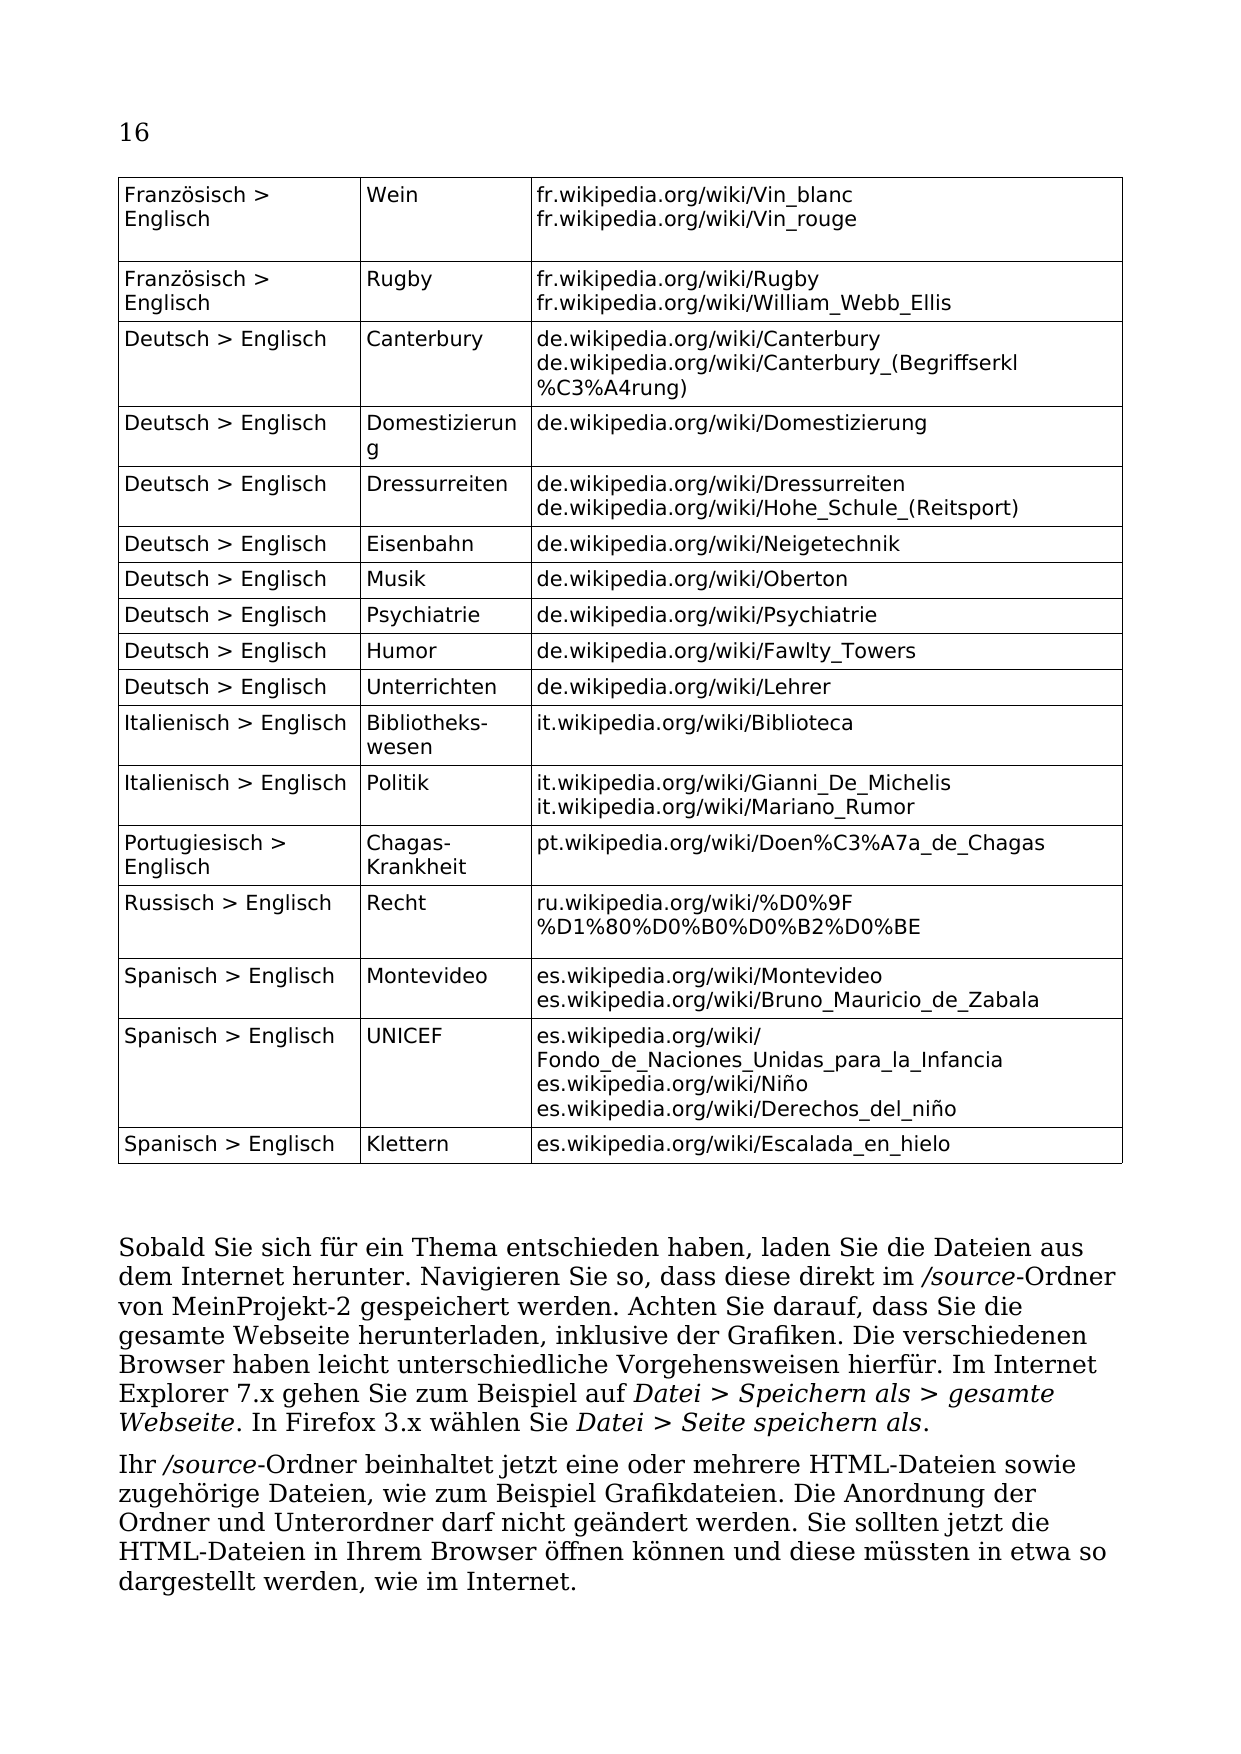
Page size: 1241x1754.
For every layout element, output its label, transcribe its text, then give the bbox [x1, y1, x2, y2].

table_cell Eisenbahn [361, 527, 531, 562]
table_cell Wein [361, 178, 531, 261]
table_cell es.wikipedia.org/wiki/Montevideo es.wikipedia.org/wiki/Bruno_Mauricio_de_Zabala [532, 959, 1122, 1018]
table_cell pt.wikipedia.org/wiki/Doen%C3%A7a_de_Chagas [532, 826, 1122, 885]
table_cell it.wikipedia.org/wiki/Gianni_De_Michelis it.wikipedia.org/wiki/Mariano_Rumor [532, 766, 1122, 825]
table_cell es.wikipedia.org/wiki/Fondo_de_Naciones_Unidas_para_la_Infancia es.wikipedia.org/wiki/Niño es.wikipedia.org/wiki/Derechos_del_niño [532, 1019, 1122, 1127]
table_cell de.wikipedia.org/wiki/Fawlty_Towers [532, 634, 1122, 669]
text Sobald Sie sich für ein Thema entschieden haben, laden Sie die Dateien aus dem Internet herunter. Navigieren Sie so, dass diese direkt im /source-Ordner von MeinProjekt-2 gespeichert werden. Achten Sie darauf, dass Sie die gesamte Webseite herunterladen, inklusive der Grafiken. Die verschiedenen Browser haben leicht unterschiedliche Vorgehensweisen hierfür. Im Internet Explorer 7.x gehen Sie zum Beispiel auf Datei > Speichern als > gesamte Webseite. In Firefox 3.x wählen Sie Datei > Seite speichern als. [118, 1233, 1122, 1438]
table_cell de.wikipedia.org/wiki/Lehrer [532, 670, 1122, 705]
table_cell Französisch > Englisch [119, 262, 360, 321]
table_cell Italienisch > Englisch [119, 706, 360, 765]
table_cell Spanisch > Englisch [119, 1128, 360, 1162]
table_cell Spanisch > Englisch [119, 1019, 360, 1127]
table_cell Spanisch > Englisch [119, 959, 360, 1018]
table_cell Unterrichten [361, 670, 531, 705]
table_cell fr.wikipedia.org/wiki/Vin_blanc fr.wikipedia.org/wiki/Vin_rouge [532, 178, 1122, 261]
table_cell Domestizierung [361, 407, 531, 466]
table_cell Klettern [361, 1128, 531, 1162]
table_cell de.wikipedia.org/wiki/Domestizierung [532, 407, 1122, 466]
table_cell ru.wikipedia.org/wiki/%D0%9F%D1%80%D0%B0%D0%B2%D0%BE [532, 886, 1122, 958]
table_cell Italienisch > Englisch [119, 766, 360, 825]
table_cell es.wikipedia.org/wiki/Escalada_en_hielo [532, 1128, 1122, 1162]
table_cell Montevideo [361, 959, 531, 1018]
table_cell Rugby [361, 262, 531, 321]
text Ihr /source-Ordner beinhaltet jetzt eine oder mehrere HTML-Dateien sowie zugehörige Dateien, wie zum Beispiel Grafikdateien. Die Anordnung der Ordner und Unterordner darf nicht geändert werden. Sie sollten jetzt die HTML-Dateien in Ihrem Browser öffnen können und diese müssten in etwa so dargestellt werden, wie im Internet. [118, 1450, 1122, 1596]
table_cell Deutsch > Englisch [119, 599, 360, 633]
table_cell Russisch > Englisch [119, 886, 360, 958]
table_cell UNICEF [361, 1019, 531, 1127]
table_cell Deutsch > Englisch [119, 563, 360, 597]
table_cell Dressurreiten [361, 467, 531, 526]
table_cell Humor [361, 634, 531, 669]
table_cell Psychiatrie [361, 599, 531, 633]
table_cell Chagas-Krankheit [361, 826, 531, 885]
table_cell Deutsch > Englisch [119, 670, 360, 705]
table_cell de.wikipedia.org/wiki/Neigetechnik [532, 527, 1122, 562]
table_cell Politik [361, 766, 531, 825]
table_cell Bibliotheks-wesen [361, 706, 531, 765]
table_cell Deutsch > Englisch [119, 467, 360, 526]
table_cell de.wikipedia.org/wiki/Dressurreiten de.wikipedia.org/wiki/Hohe_Schule_(Reitsport) [532, 467, 1122, 526]
table_cell fr.wikipedia.org/wiki/Rugby fr.wikipedia.org/wiki/William_Webb_Ellis [532, 262, 1122, 321]
table_cell Deutsch > Englisch [119, 407, 360, 466]
table_cell Französisch > Englisch [119, 178, 360, 261]
table_cell de.wikipedia.org/wiki/Canterbury de.wikipedia.org/wiki/Canterbury_(Begriffserkl%C3%A4rung) [532, 322, 1122, 406]
table_cell Deutsch > Englisch [119, 322, 360, 406]
table_cell Recht [361, 886, 531, 958]
table_cell Canterbury [361, 322, 531, 406]
table_cell de.wikipedia.org/wiki/Psychiatrie [532, 599, 1122, 633]
table_cell Deutsch > Englisch [119, 527, 360, 562]
table_cell de.wikipedia.org/wiki/Oberton [532, 563, 1122, 597]
table_cell it.wikipedia.org/wiki/Biblioteca [532, 706, 1122, 765]
table_cell Musik [361, 563, 531, 597]
table_cell Deutsch > Englisch [119, 634, 360, 669]
table_cell Portugiesisch > Englisch [119, 826, 360, 885]
